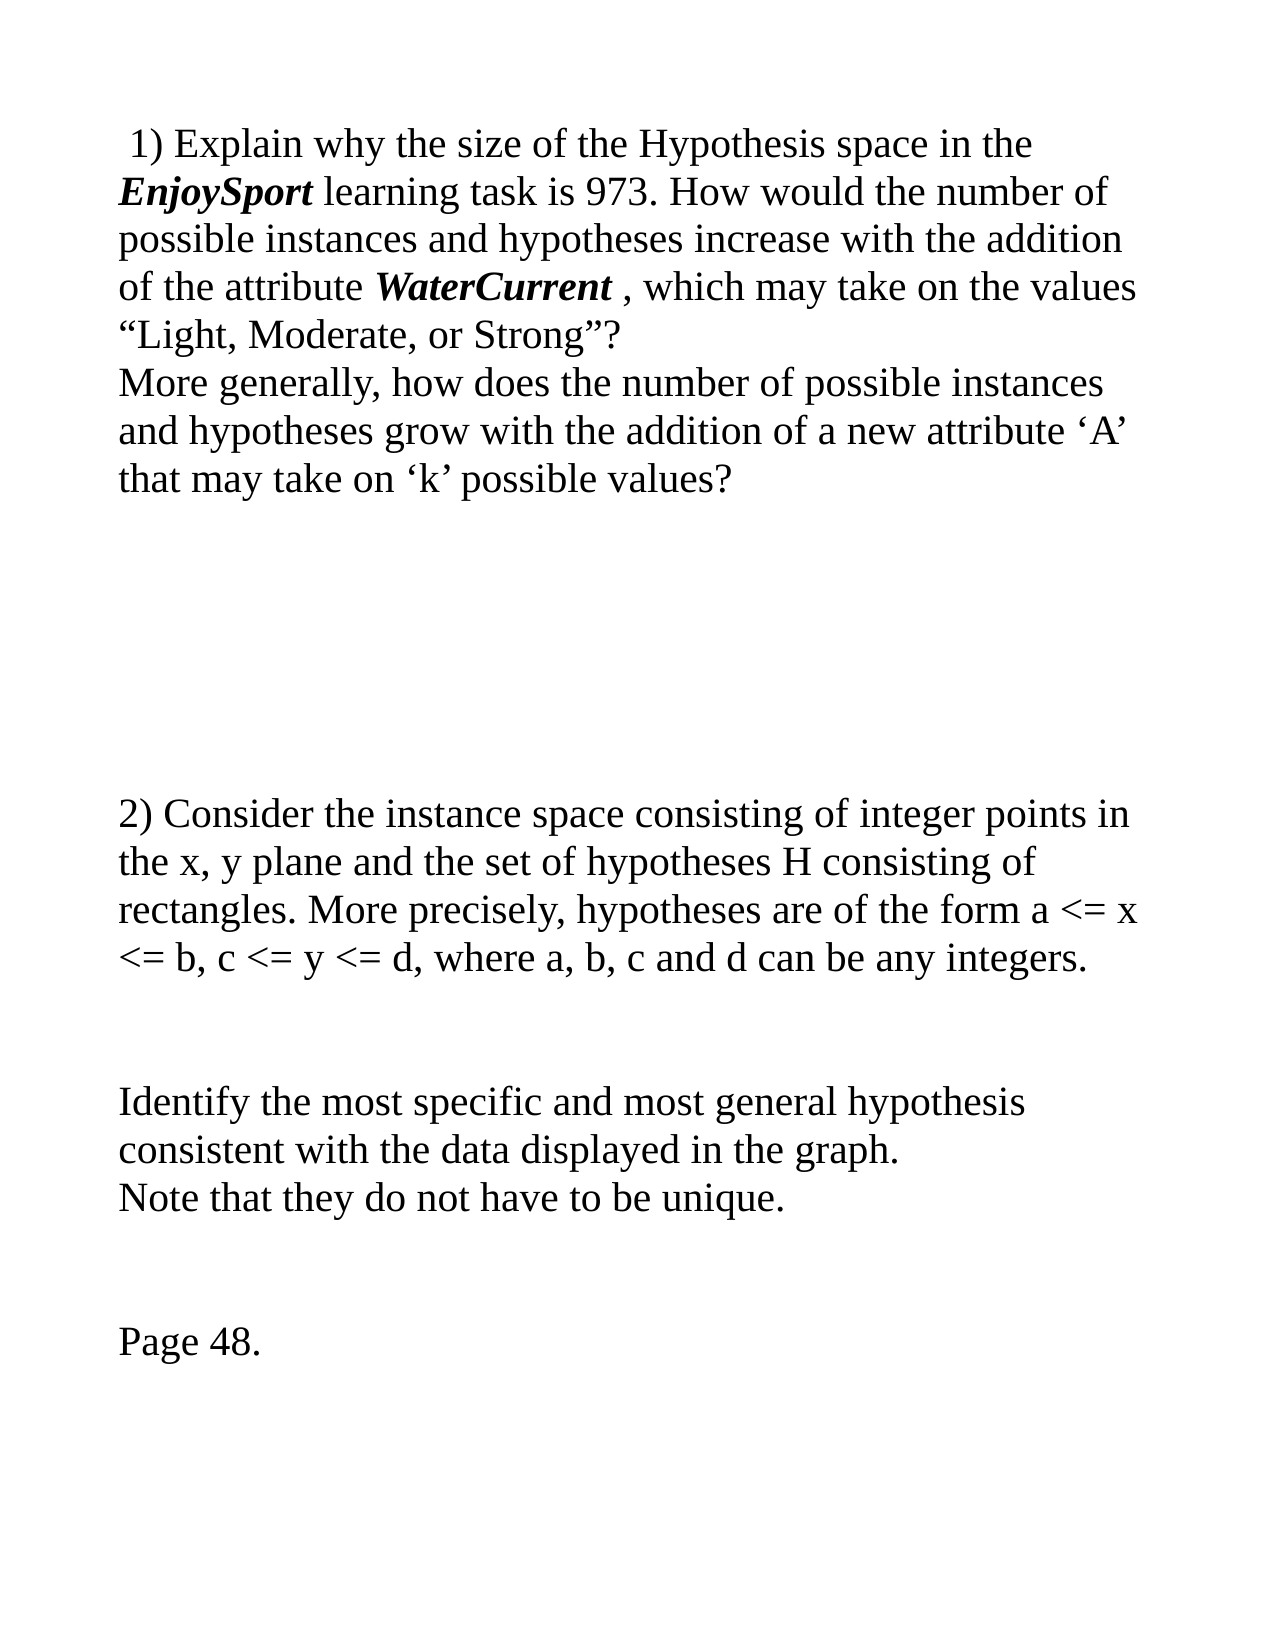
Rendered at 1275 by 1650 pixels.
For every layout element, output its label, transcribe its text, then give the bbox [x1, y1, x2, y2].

text 2) Consider the instance space consisting of integer points in the x, y plane and the set of hypotheses H consisting of rectangles. More precisely, hypotheses are of the form a <= x <= b, c <= y <= d, where a, b, c and d can be any integers. [118, 789, 1157, 981]
text Note that they do not have to be unique. [118, 1172, 1157, 1220]
text Page 48. [118, 1316, 1157, 1364]
text 1) Explain why the size of the Hypothesis space in the EnjoySport learning task is 973. How would the number of possible instances and hypotheses increase with the addition of the attribute WaterCurrent , which may take on the values “Light, Moderate, or Strong”? More generally, how does the number of possible instances and hypotheses grow with the addition of a new attribute ‘A’ that may take on ‘k’ possible values? [118, 118, 1157, 501]
text Identify the most specific and most general hypothesis consistent with the data displayed in the graph. [118, 1076, 1157, 1172]
